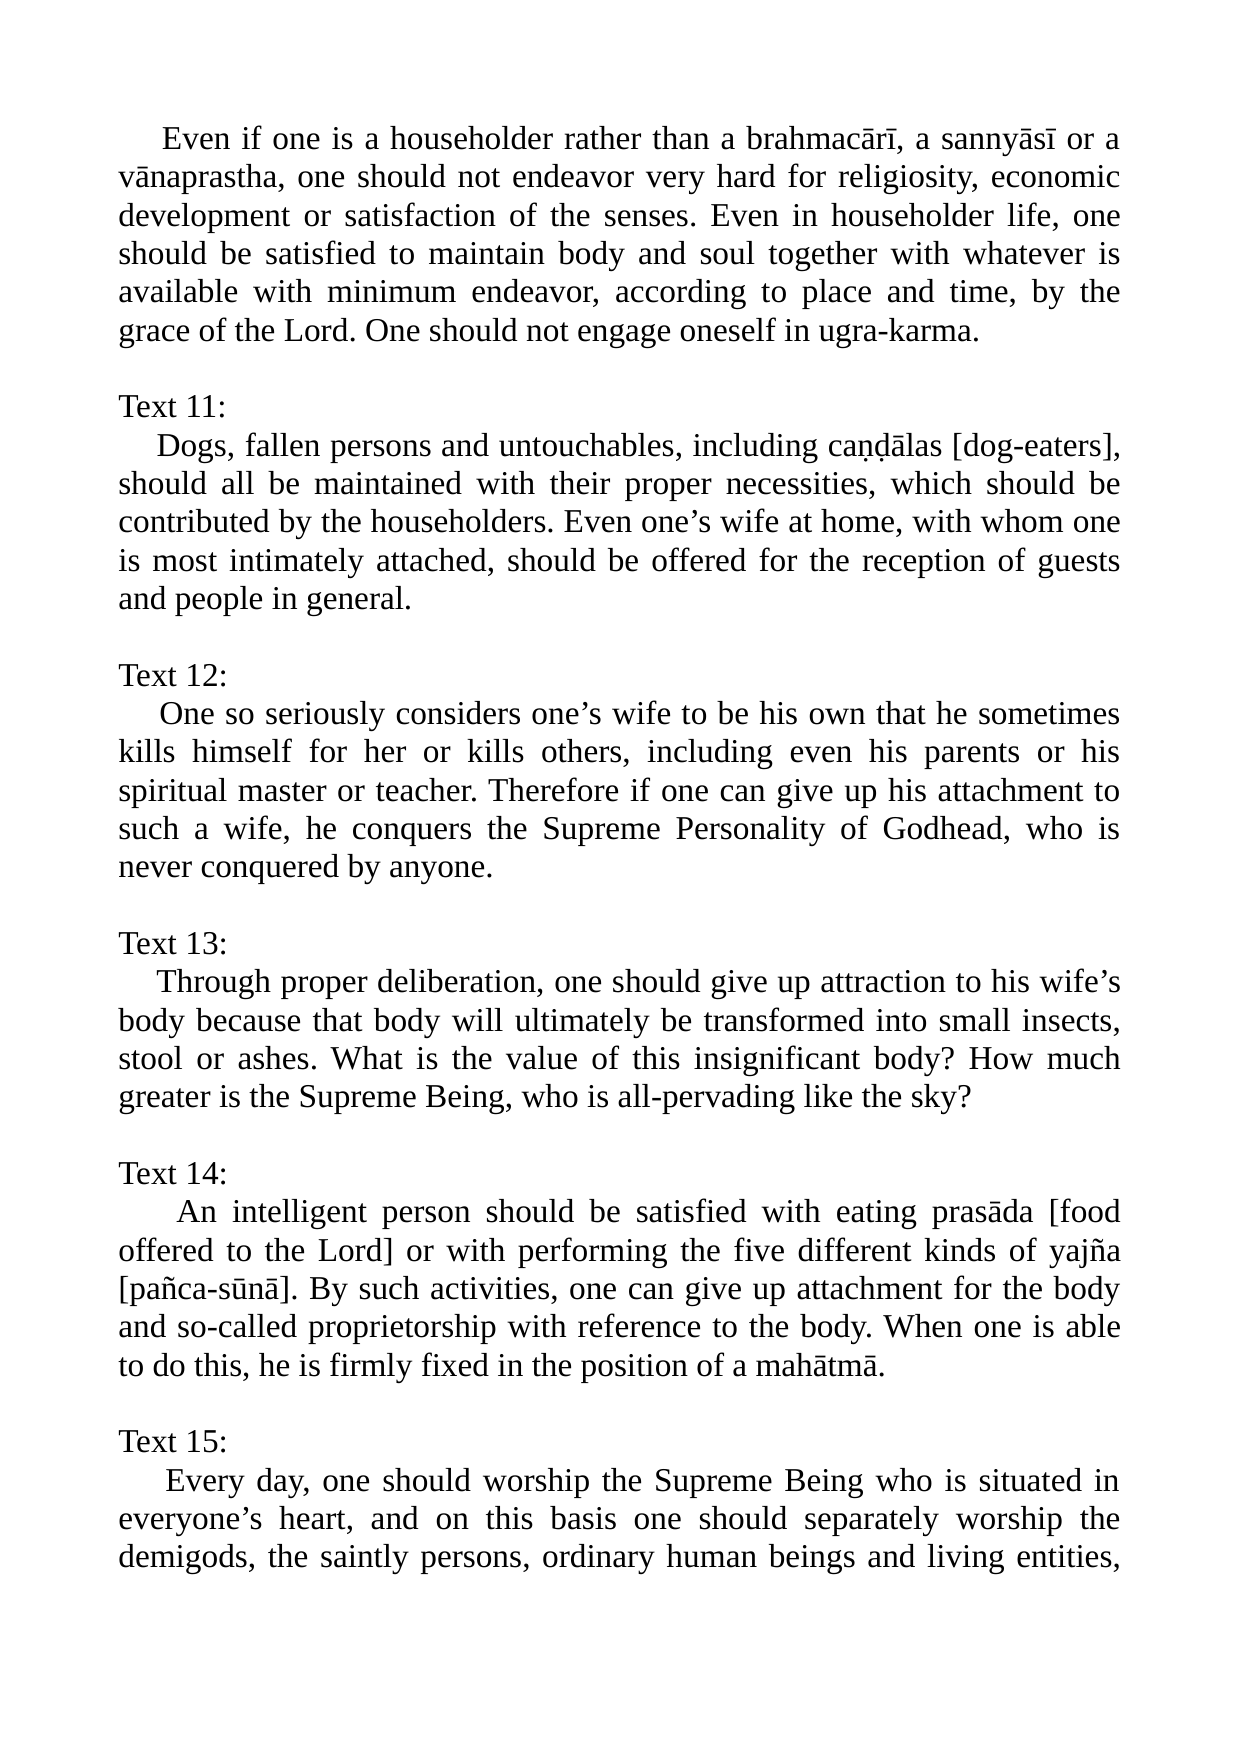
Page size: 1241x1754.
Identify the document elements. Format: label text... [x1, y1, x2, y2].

text Text 11: [118, 386, 1122, 425]
text Text 15: [118, 1421, 1122, 1460]
text One so seriously considers one’s wife to be his own that he sometimes kills himself for her or kills others, including even his parents or his spiritual master or teacher. Therefore if one can give up his attachment to such a wife, he conquers the Supreme Personality of Godhead, who is never conquered by anyone. [118, 693, 1122, 885]
text Text 14: [118, 1153, 1122, 1191]
text Text 12: [118, 655, 1122, 693]
text An intelligent person should be satisfied with eating prasāda [food offered to the Lord] or with performing the five different kinds of yajña [pañca-sūnā]. By such activities, one can give up attachment for the body and so-called proprietorship with reference to the body. When one is able to do this, he is firmly fixed in the position of a mahātmā. [118, 1191, 1122, 1383]
text Text 13: [118, 923, 1122, 961]
text Through proper deliberation, one should give up attraction to his wife’s body because that body will ultimately be transformed into small insects, stool or ashes. What is the value of this insignificant body? How much greater is the Supreme Being, who is all-pervading like the sky? [118, 961, 1122, 1115]
text Even if one is a householder rather than a brahmacārī, a sannyāsī or a vānaprastha, one should not endeavor very hard for religiosity, economic development or satisfaction of the senses. Even in householder life, one should be satisfied to maintain body and soul together with whatever is available with minimum endeavor, according to place and time, by the grace of the Lord. One should not engage oneself in ugra-karma. [118, 118, 1122, 348]
text Dogs, fallen persons and untouchables, including caṇḍālas [dog-eaters], should all be maintained with their proper necessities, which should be contributed by the householders. Even one’s wife at home, with whom one is most intimately attached, should be offered for the reception of guests and people in general. [118, 425, 1122, 616]
text Every day, one should worship the Supreme Being who is situated in everyone’s heart, and on this basis one should separately worship the demigods, the saintly persons, ordinary human beings and living entities, [118, 1460, 1122, 1575]
